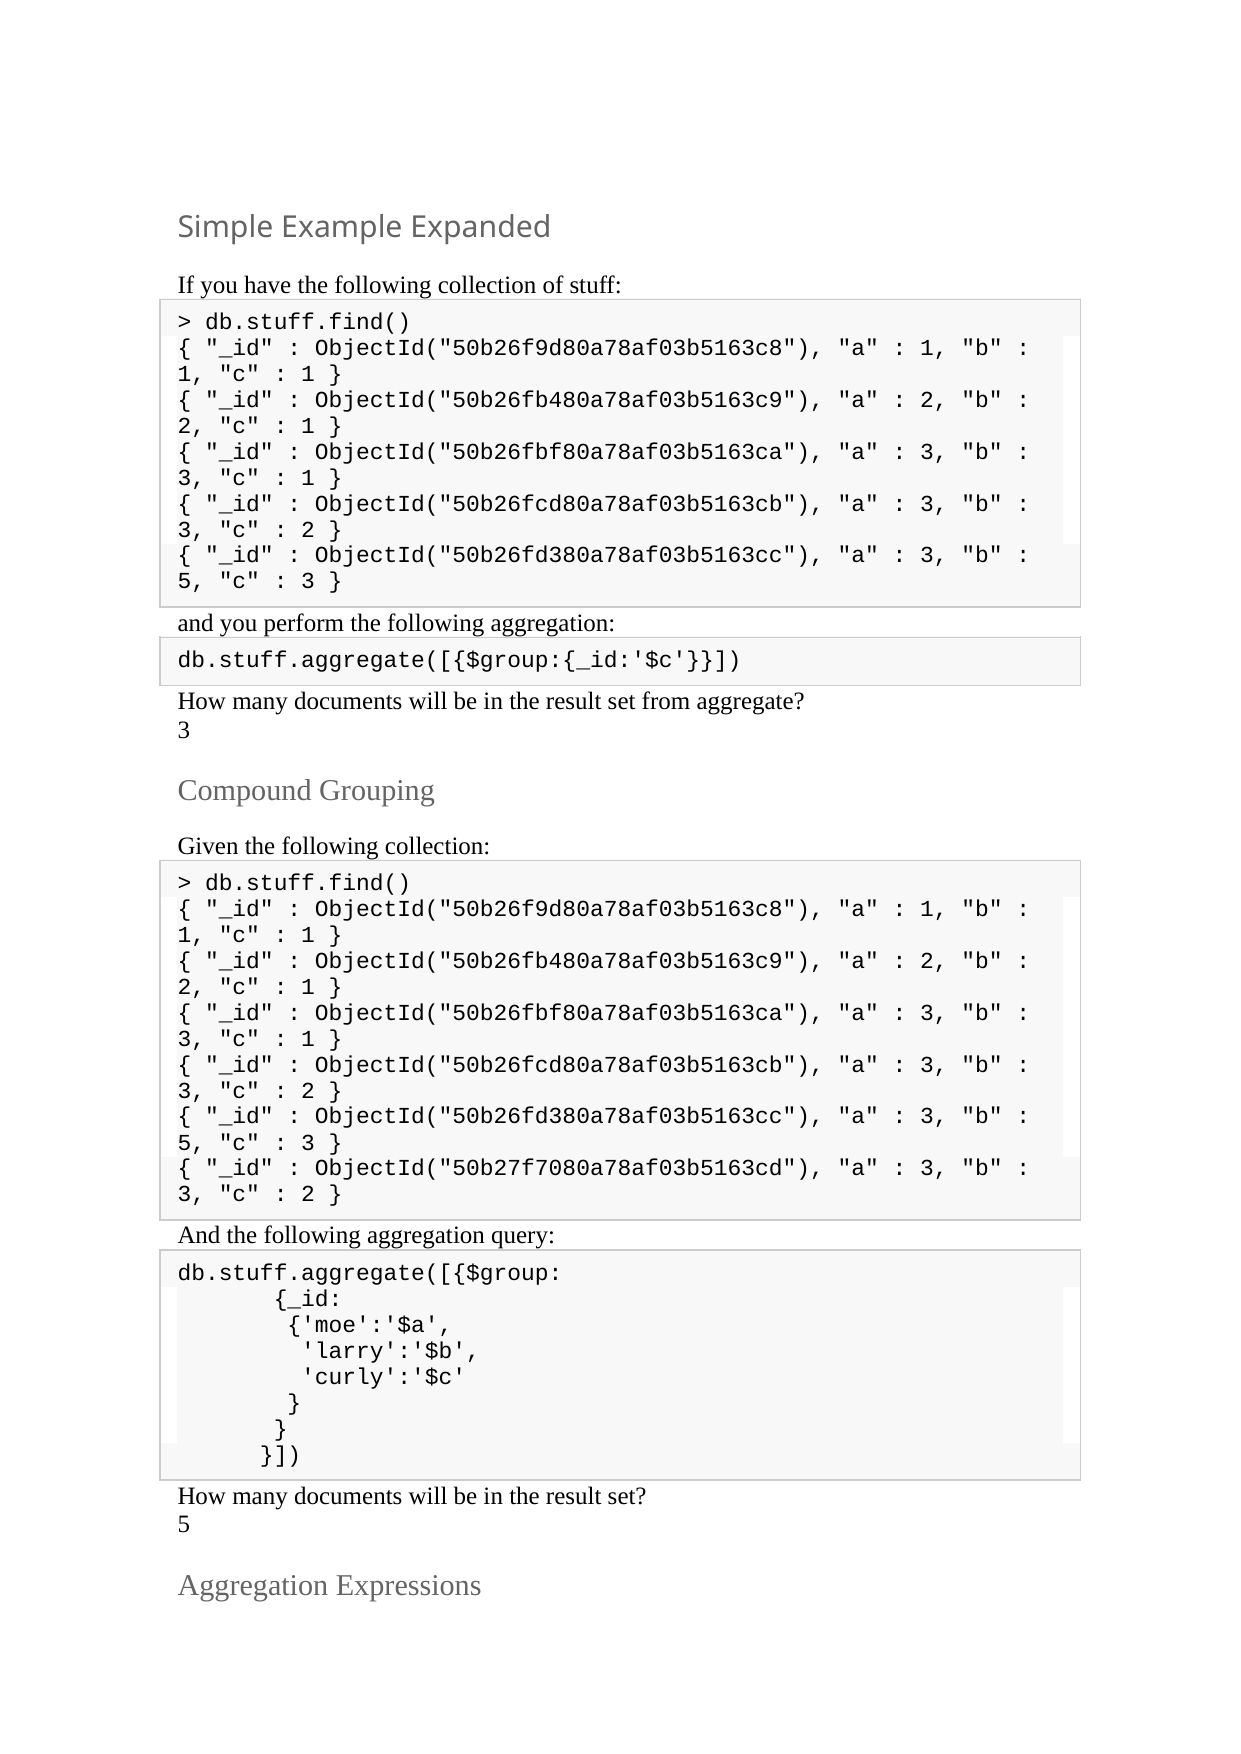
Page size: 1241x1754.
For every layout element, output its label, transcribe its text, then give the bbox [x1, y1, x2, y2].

subtitle Simple Example Expanded [177, 205, 1063, 246]
text { "_id" : ObjectId("50b26f9d80a78af03b5163c8"), "a" : 1, "b" : 1, "c" : 1 } [177, 336, 1063, 388]
text and you perform the following aggregation: [177, 608, 1063, 636]
text }]) [161, 1431, 1080, 1479]
text { "_id" : ObjectId("50b26fcd80a78af03b5163cb"), "a" : 3, "b" : 3, "c" : 2 } [177, 492, 1063, 532]
text 3 [177, 715, 1063, 773]
text { "_id" : ObjectId("50b26fd380a78af03b5163cc"), "a" : 3, "b" : 5, "c" : 3 } [161, 532, 1080, 606]
text {'moe':'$a', [177, 1313, 1063, 1339]
text 'curly':'$c' [177, 1365, 1063, 1391]
text 5 [177, 1509, 1063, 1567]
text If you have the following collection of stuff: [177, 270, 1063, 298]
text { "_id" : ObjectId("50b26fbf80a78af03b5163ca"), "a" : 3, "b" : 3, "c" : 1 } [177, 440, 1063, 492]
text How many documents will be in the result set from aggregate? [177, 686, 1063, 715]
text db.stuff.aggregate([{$group:{_id:'$c'}}]) [161, 638, 1080, 685]
text {_id: [177, 1287, 1063, 1313]
text } [177, 1417, 1063, 1431]
text { "_id" : ObjectId("50b27f7080a78af03b5163cd"), "a" : 3, "b" : 3, "c" : 2 } [161, 1145, 1080, 1219]
text 'larry':'$b', [177, 1339, 1063, 1365]
text Given the following collection: [177, 831, 1063, 859]
text { "_id" : ObjectId("50b26f9d80a78af03b5163c8"), "a" : 1, "b" : 1, "c" : 1 } [177, 897, 1063, 949]
subtitle Aggregation Expressions [177, 1567, 1063, 1602]
text How many documents will be in the result set? [177, 1481, 1063, 1509]
text > db.stuff.find() [161, 300, 1080, 336]
text } [177, 1391, 1063, 1417]
text db.stuff.aggregate([{$group: [161, 1251, 1080, 1287]
text { "_id" : ObjectId("50b26fcd80a78af03b5163cb"), "a" : 3, "b" : 3, "c" : 2 } [177, 1053, 1063, 1105]
text { "_id" : ObjectId("50b26fbf80a78af03b5163ca"), "a" : 3, "b" : 3, "c" : 1 } [177, 1001, 1063, 1053]
text { "_id" : ObjectId("50b26fb480a78af03b5163c9"), "a" : 2, "b" : 2, "c" : 1 } [177, 388, 1063, 440]
subtitle Compound Grouping [177, 773, 1063, 807]
text { "_id" : ObjectId("50b26fd380a78af03b5163cc"), "a" : 3, "b" : 5, "c" : 3 } [177, 1105, 1063, 1145]
text { "_id" : ObjectId("50b26fb480a78af03b5163c9"), "a" : 2, "b" : 2, "c" : 1 } [177, 949, 1063, 1001]
text And the following aggregation query: [177, 1221, 1063, 1249]
text > db.stuff.find() [161, 861, 1080, 897]
